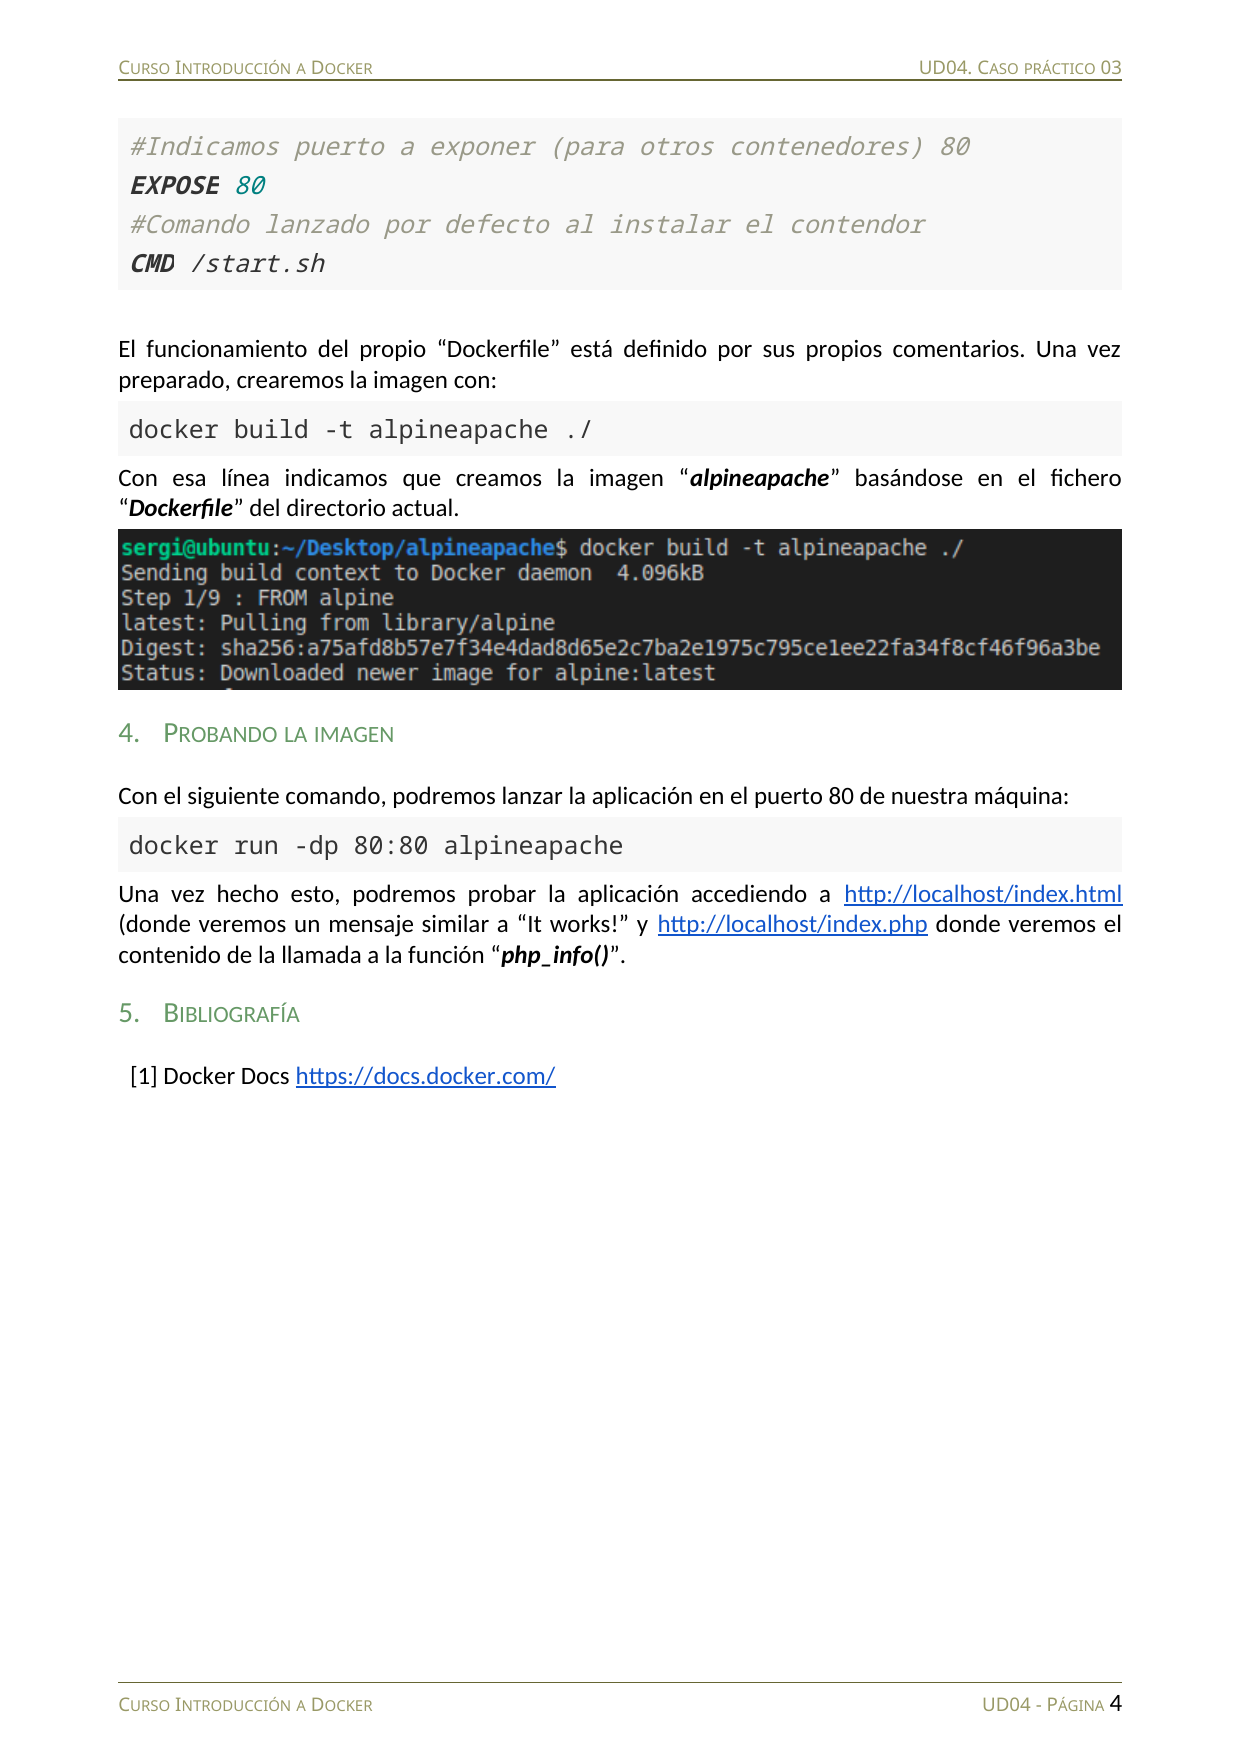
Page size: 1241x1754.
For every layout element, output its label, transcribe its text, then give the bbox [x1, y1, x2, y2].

table_header #Indicamos puerto a exponer (para otros contenedores) 80 EXPOSE 80 #Comando lanzado por defecto al instalar el contendor CMD /start.sh [118, 118, 1122, 290]
table_header docker run -dp 80:80 alpineapache [118, 817, 1122, 872]
text El funcionamiento del propio “Dockerfile” está definido por sus propios comentarios. Una vez preparado, crearemos la imagen con: [118, 333, 1122, 394]
subtitle Probando la imagen [118, 714, 1122, 750]
subtitle Bibliografía [118, 994, 1122, 1030]
picture [118, 529, 1122, 690]
table_header docker build -t alpineapache ./ [118, 401, 1122, 456]
text Con esa línea indicamos que creamos la imagen “alpineapache” basándose en el fichero “Dockerfile” del directorio actual. [118, 462, 1122, 523]
text Con el siguiente comando, podremos lanzar la aplicación en el puerto 80 de nuestra máquina: [118, 780, 1122, 811]
text Una vez hecho esto, podremos probar la aplicación accediendo a http://localhost/index.html (donde veremos un mensaje similar a “It works!” y http://localhost/index.php donde veremos el contenido de la llamada a la función “php_info()”. [118, 878, 1122, 969]
text [1] Docker Docs https://docs.docker.com/ [118, 1060, 1122, 1091]
